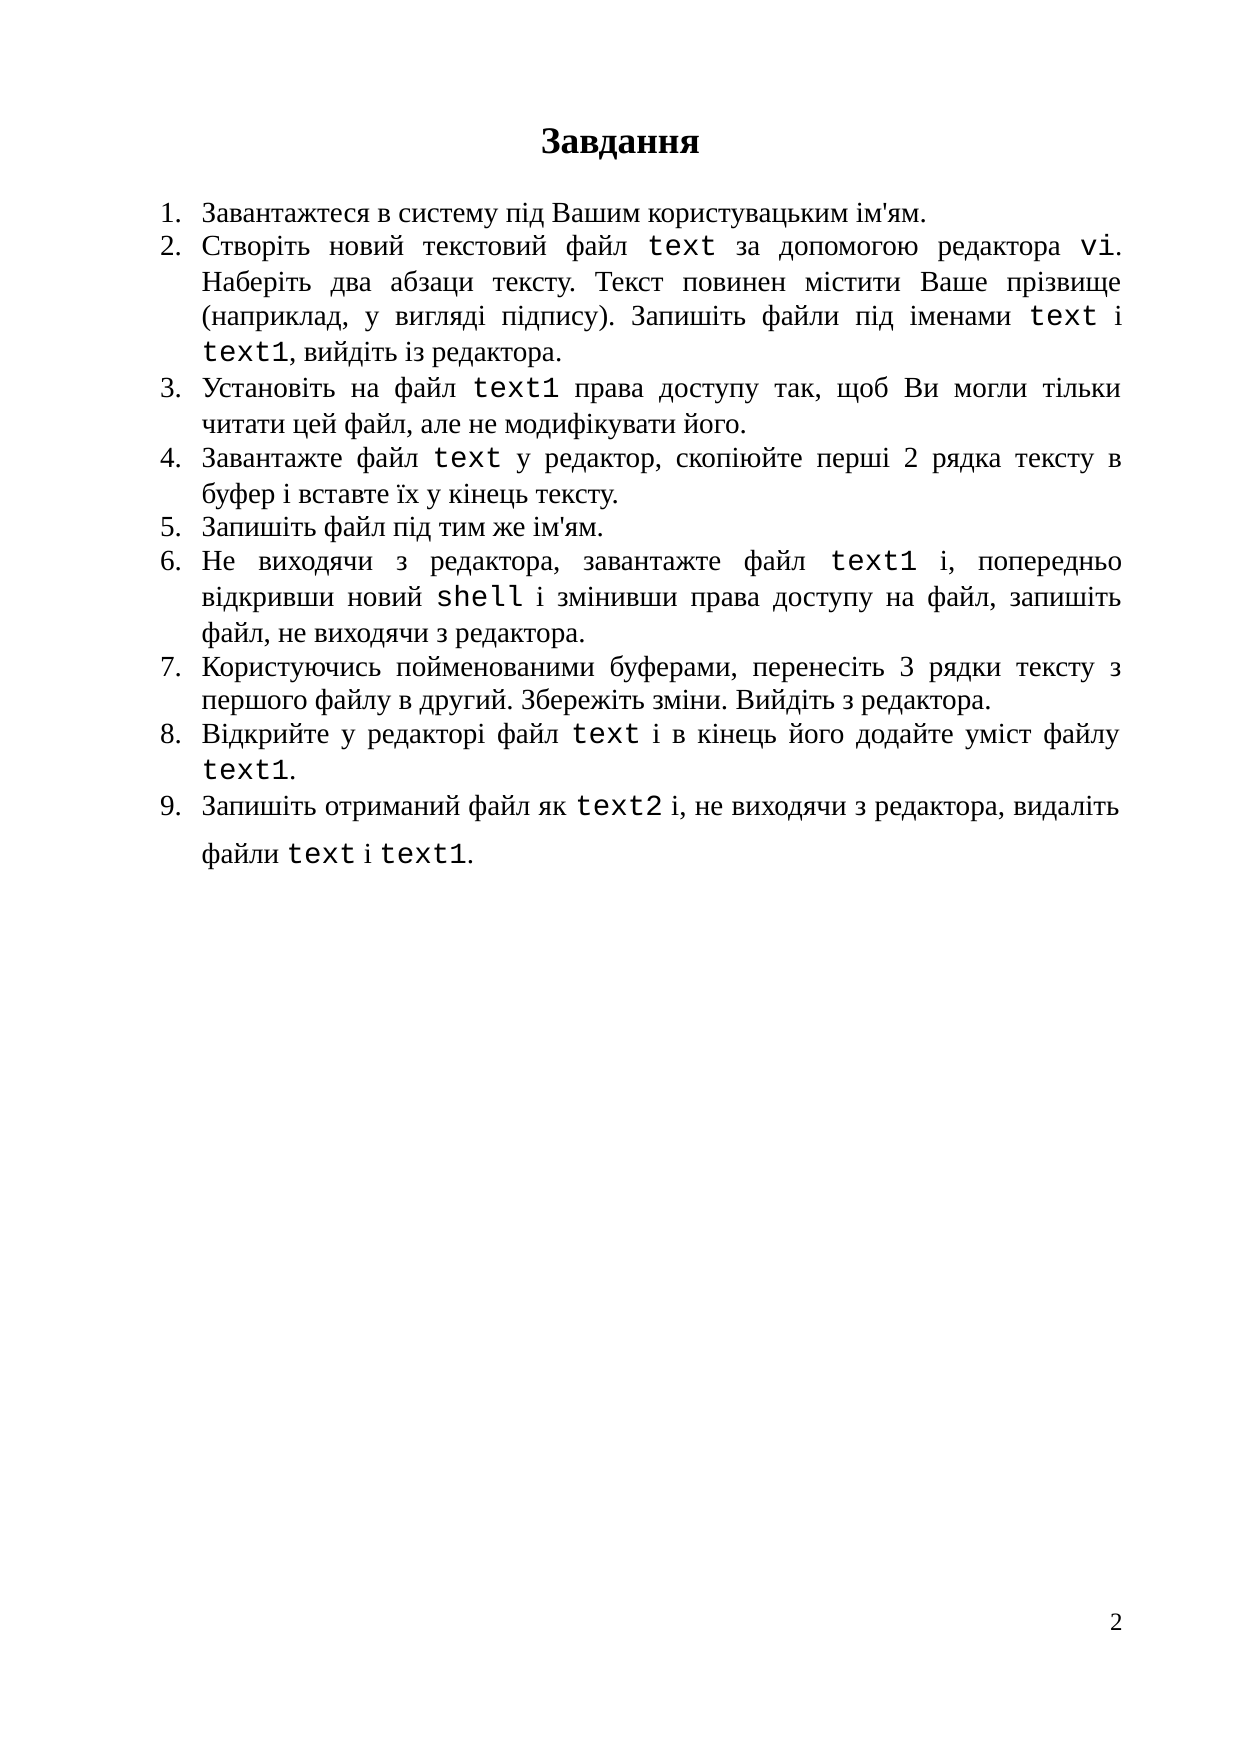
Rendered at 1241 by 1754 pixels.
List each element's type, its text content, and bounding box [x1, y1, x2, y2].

list Завдання [118, 118, 1122, 161]
list Не виходячи з редактора, завантажте файл text1 і, попередньо відкривши новий shell і змінивши права доступу на файл, запишіть файл, не виходячи з редактора. [160, 543, 1122, 648]
list Створіть новий текстовий файл text за допомогою редактора vi. Наберіть два абзаци тексту. Текст повинен містити Ваше прізвище (наприклад, у вигляді підпису). Запишіть файли під іменами text і text1, вийдіть із редактора. [160, 228, 1122, 370]
list Установіть на файл text1 права доступу так, щоб Ви могли тільки читати цей файл, але не модифікувати його. [160, 370, 1122, 440]
list Запишіть файл під тим же ім'ям. [160, 509, 1122, 543]
list Запишіть отриманий файл як text2 і, не виходячи з редактора, видаліть файли text і text1. [160, 788, 1120, 873]
list Користуючись пойменованими буферами, перенесіть 3 рядки тексту з першого файлу в другий. Збережіть зміни. Вийдіть з редактора. [160, 649, 1122, 716]
list Відкрийте у редакторі файл text і в кінець його додайте уміст файлу text1. [160, 716, 1120, 788]
list Завантажте файл text у редактор, скопіюйте перші 2 рядка тексту в буфер і вставте їх у кінець тексту. [160, 440, 1122, 509]
list Завантажтеся в систему під Вашим користувацьким ім'ям. [160, 195, 1122, 228]
